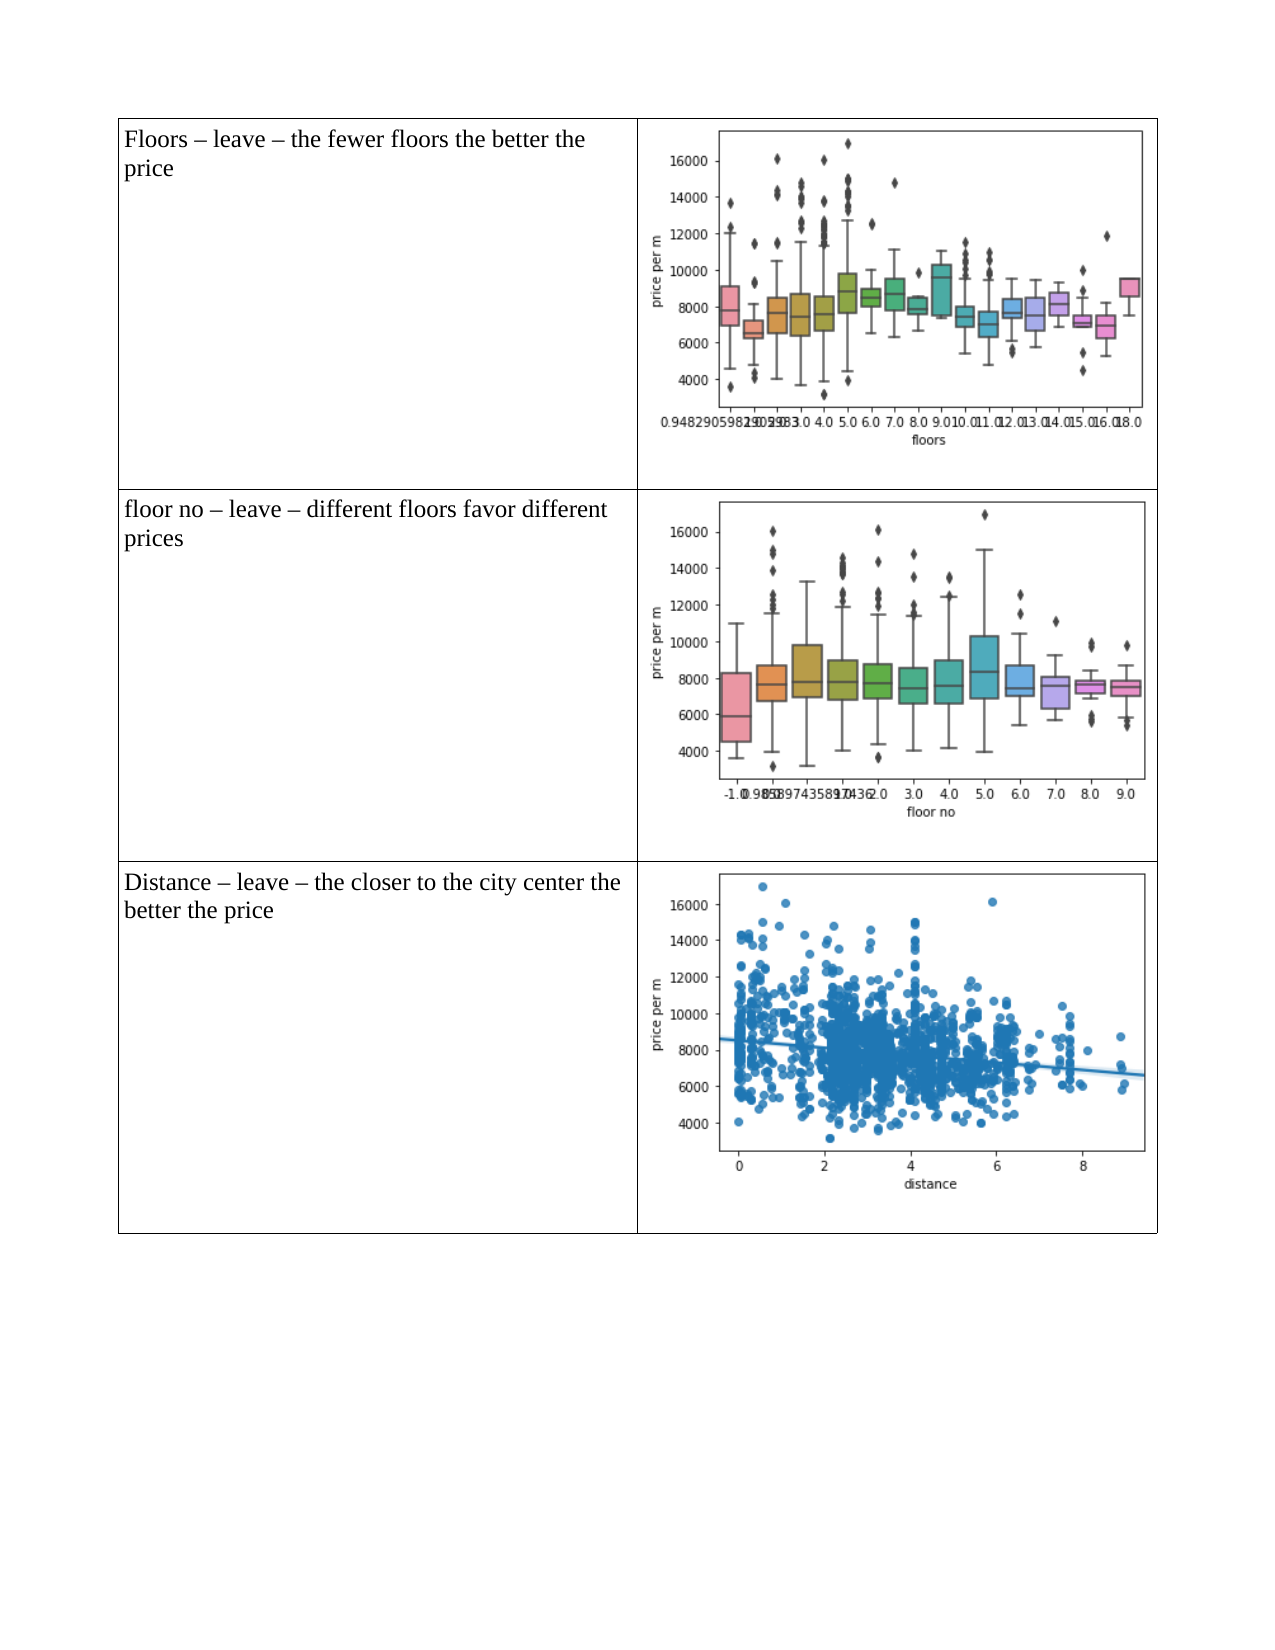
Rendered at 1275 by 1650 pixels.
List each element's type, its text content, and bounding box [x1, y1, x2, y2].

picture [643, 123, 1152, 455]
table_cell Floors – leave – the fewer floors the better the price [119, 119, 637, 489]
table_cell Distance – leave – the closer to the city center the better the price [119, 862, 637, 1233]
table_cell floor no – leave – different floors favor different prices [119, 490, 637, 861]
picture [643, 866, 1152, 1199]
table_cell [638, 119, 1157, 489]
picture [643, 494, 1152, 827]
table_cell [638, 862, 1157, 1233]
table_cell [638, 490, 1157, 861]
